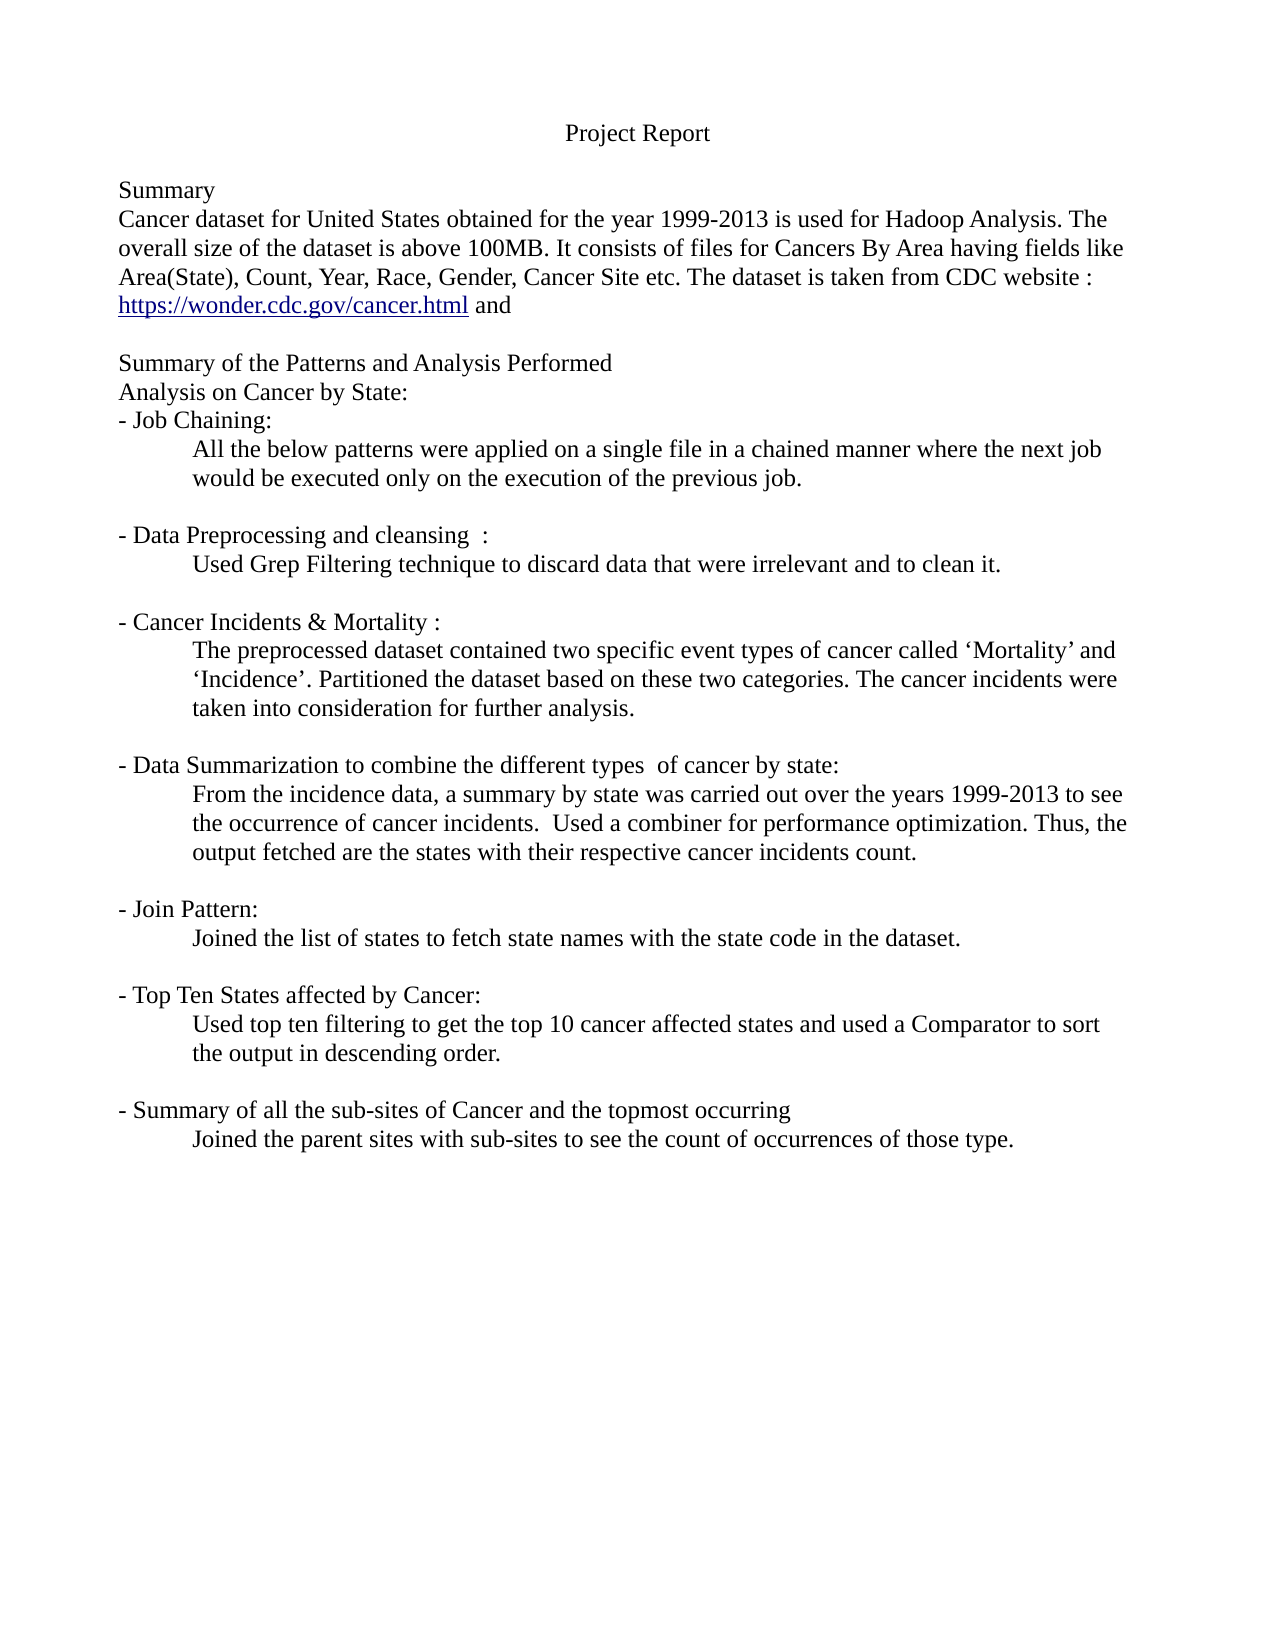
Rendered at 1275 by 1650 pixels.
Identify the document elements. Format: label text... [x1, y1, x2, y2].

text Joined the list of states to fetch state names with the state code in the dataset. [118, 923, 1157, 952]
text Used Grep Filtering technique to discard data that were irrelevant and to clean it. [118, 549, 1157, 578]
text - Top Ten States affected by Cancer: [118, 981, 1157, 1009]
text - Data Preprocessing and cleansing : [118, 521, 1157, 549]
text From the incidence data, a summary by state was carried out over the years 1999-2013 to see the occurrence of cancer incidents. Used a combiner for performance optimization. Thus, the output fetched are the states with their respective cancer incidents count. [118, 779, 1157, 866]
text - Job Chaining: [118, 406, 1157, 434]
text The preprocessed dataset contained two specific event types of cancer called ‘Mortality’ and ‘Incidence’. Partitioned the dataset based on these two categories. The cancer incidents were [118, 636, 1157, 693]
text Summary of the Patterns and Analysis Performed [118, 348, 1157, 377]
text Cancer dataset for United States obtained for the year 1999-2013 is used for Hadoop Analysis. The overall size of the dataset is above 100MB. It consists of files for Cancers By Area having fields like Area(State), Count, Year, Race, Gender, Cancer Site etc. The dataset is taken from CDC website : https://wonder.cdc.gov/cancer.html and [118, 204, 1157, 319]
text - Data Summarization to combine the different types of cancer by state: [118, 751, 1157, 779]
text - Cancer Incidents & Mortality : [118, 607, 1157, 636]
text Joined the parent sites with sub-sites to see the count of occurrences of those type. [118, 1124, 1157, 1153]
text taken into consideration for further analysis. [118, 693, 1157, 722]
text the output in descending order. [118, 1038, 1157, 1067]
text Project Report [118, 118, 1157, 147]
text - Join Pattern: [118, 894, 1157, 923]
text Summary [118, 176, 1157, 204]
text Used top ten filtering to get the top 10 cancer affected states and used a Comparator to sort [118, 1009, 1157, 1038]
text - Summary of all the sub-sites of Cancer and the topmost occurring [118, 1096, 1157, 1124]
text All the below patterns were applied on a single file in a chained manner where the next job would be executed only on the execution of the previous job. [118, 434, 1157, 492]
text Analysis on Cancer by State: [118, 377, 1157, 406]
